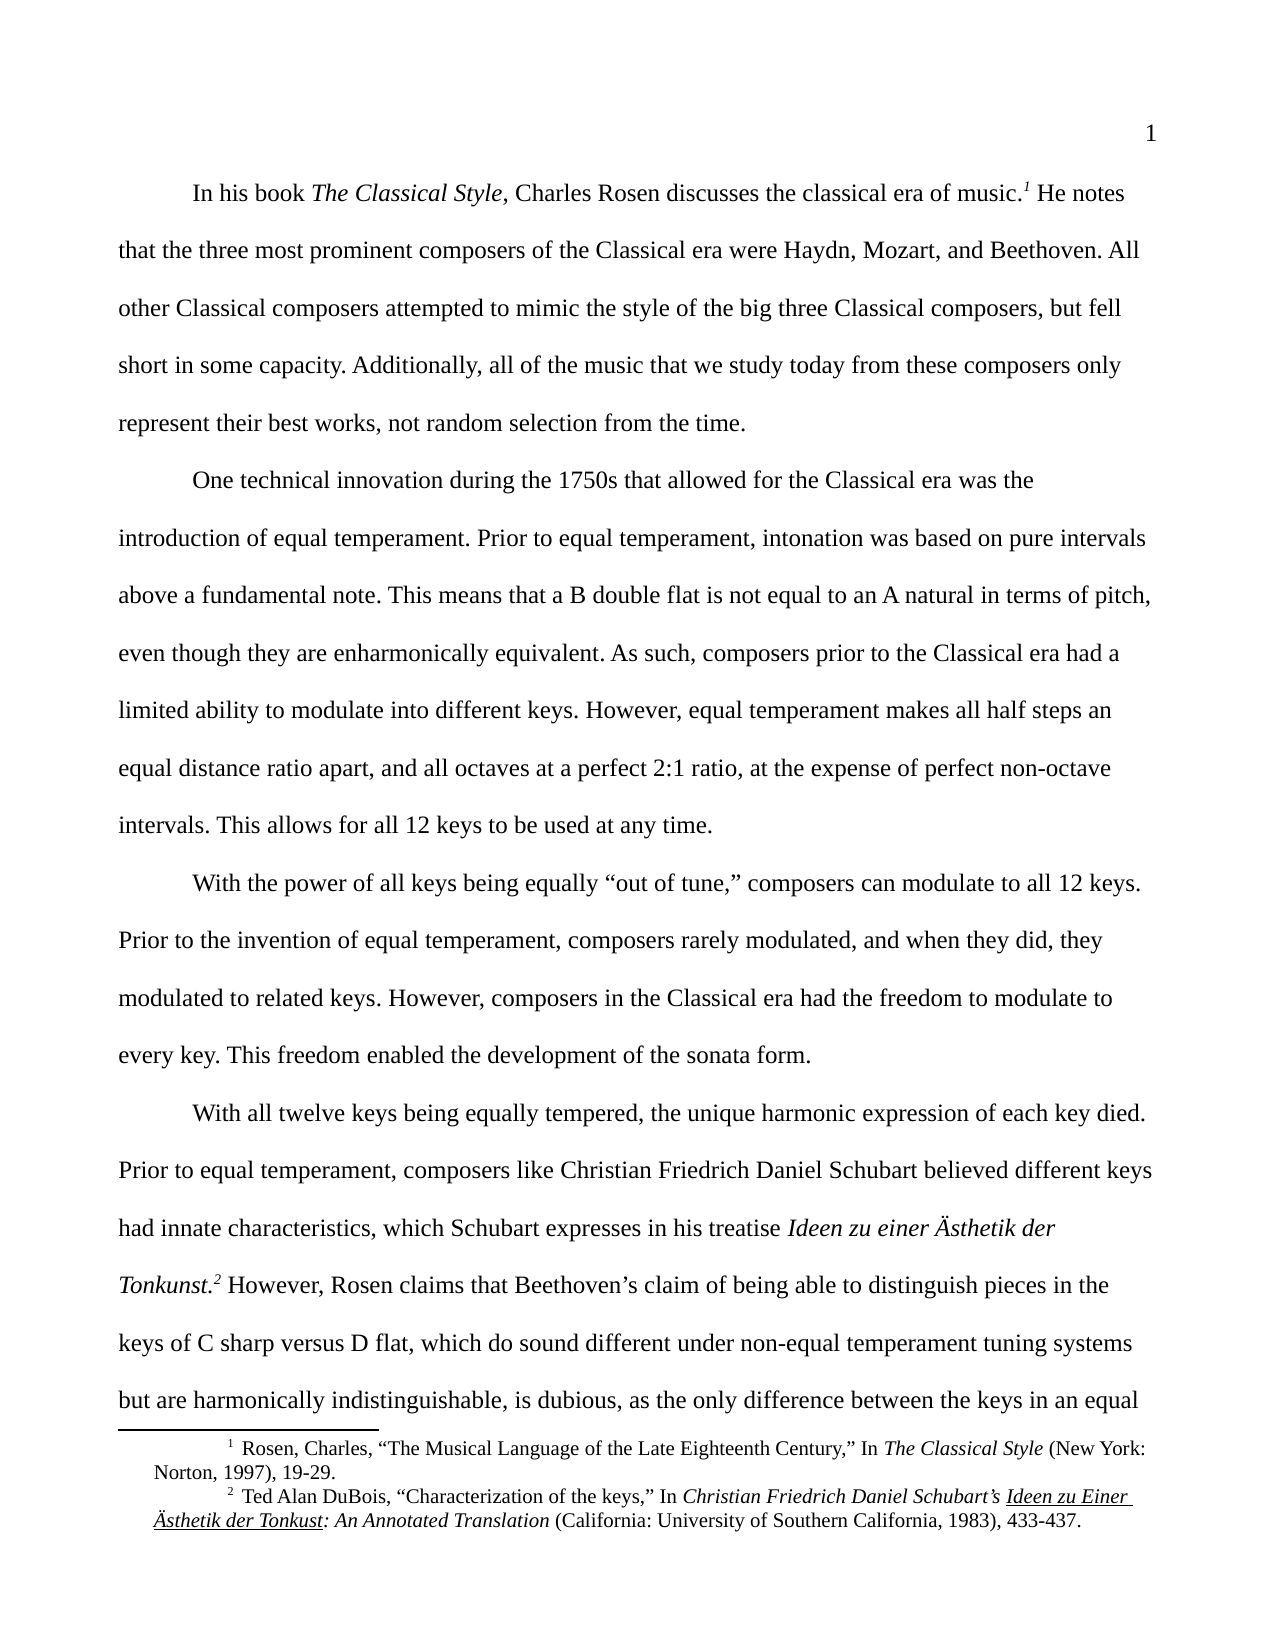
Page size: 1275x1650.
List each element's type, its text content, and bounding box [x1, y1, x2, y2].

text In his book The Classical Style, Charles Rosen discusses the classical era of music. He notes that the three most prominent composers of the Classical era were Haydn, Mozart, and Beethoven. All other Classical composers attempted to mimic the style of the big three Classical composers, but fell short in some capacity. Additionally, all of the music that we study today from these composers only represent their best works, not random selection from the time. [118, 178, 1157, 437]
text With all twelve keys being equally tempered, the unique harmonic expression of each key died. Prior to equal temperament, composers like Christian Friedrich Daniel Schubart believed different keys had innate characteristics, which Schubart expresses in his treatise Ideen zu einer Ästhetik der Tonkunst. However, Rosen claims that Beethoven’s claim of being able to distinguish pieces in the keys of C sharp versus D flat, which do sound different under non-equal temperament tuning systems but are harmonically indistinguishable, is dubious, as the only difference between the keys in an equal [118, 1098, 1157, 1414]
text With the power of all keys being equally “out of tune,” composers can modulate to all 12 keys. Prior to the invention of equal temperament, composers rarely modulated, and when they did, they modulated to related keys. However, composers in the Classical era had the freedom to modulate to every key. This freedom enabled the development of the sonata form. [118, 868, 1157, 1069]
text Rosen, Charles, “The Musical Language of the Late Eighteenth Century,” In The Classical Style (New York: Norton, 1997), 19-29. [118, 1436, 1157, 1484]
text One technical innovation during the 1750s that allowed for the Classical era was the introduction of equal temperament. Prior to equal temperament, intonation was based on pure intervals above a fundamental note. This means that a B double flat is not equal to an A natural in terms of pitch, even though they are enharmonically equivalent. As such, composers prior to the Classical era had a limited ability to modulate into different keys. However, equal temperament makes all half steps an equal distance ratio apart, and all octaves at a perfect 2:1 ratio, at the expense of perfect non-octave intervals. This allows for all 12 keys to be used at any time. [118, 466, 1157, 839]
text Ted Alan DuBois, “Characterization of the keys,” In Christian Friedrich Daniel Schubart’s Ideen zu Einer Ästhetik der Tonkust: An Annotated Translation (California: University of Southern California, 1983), 433-437. [118, 1484, 1157, 1532]
